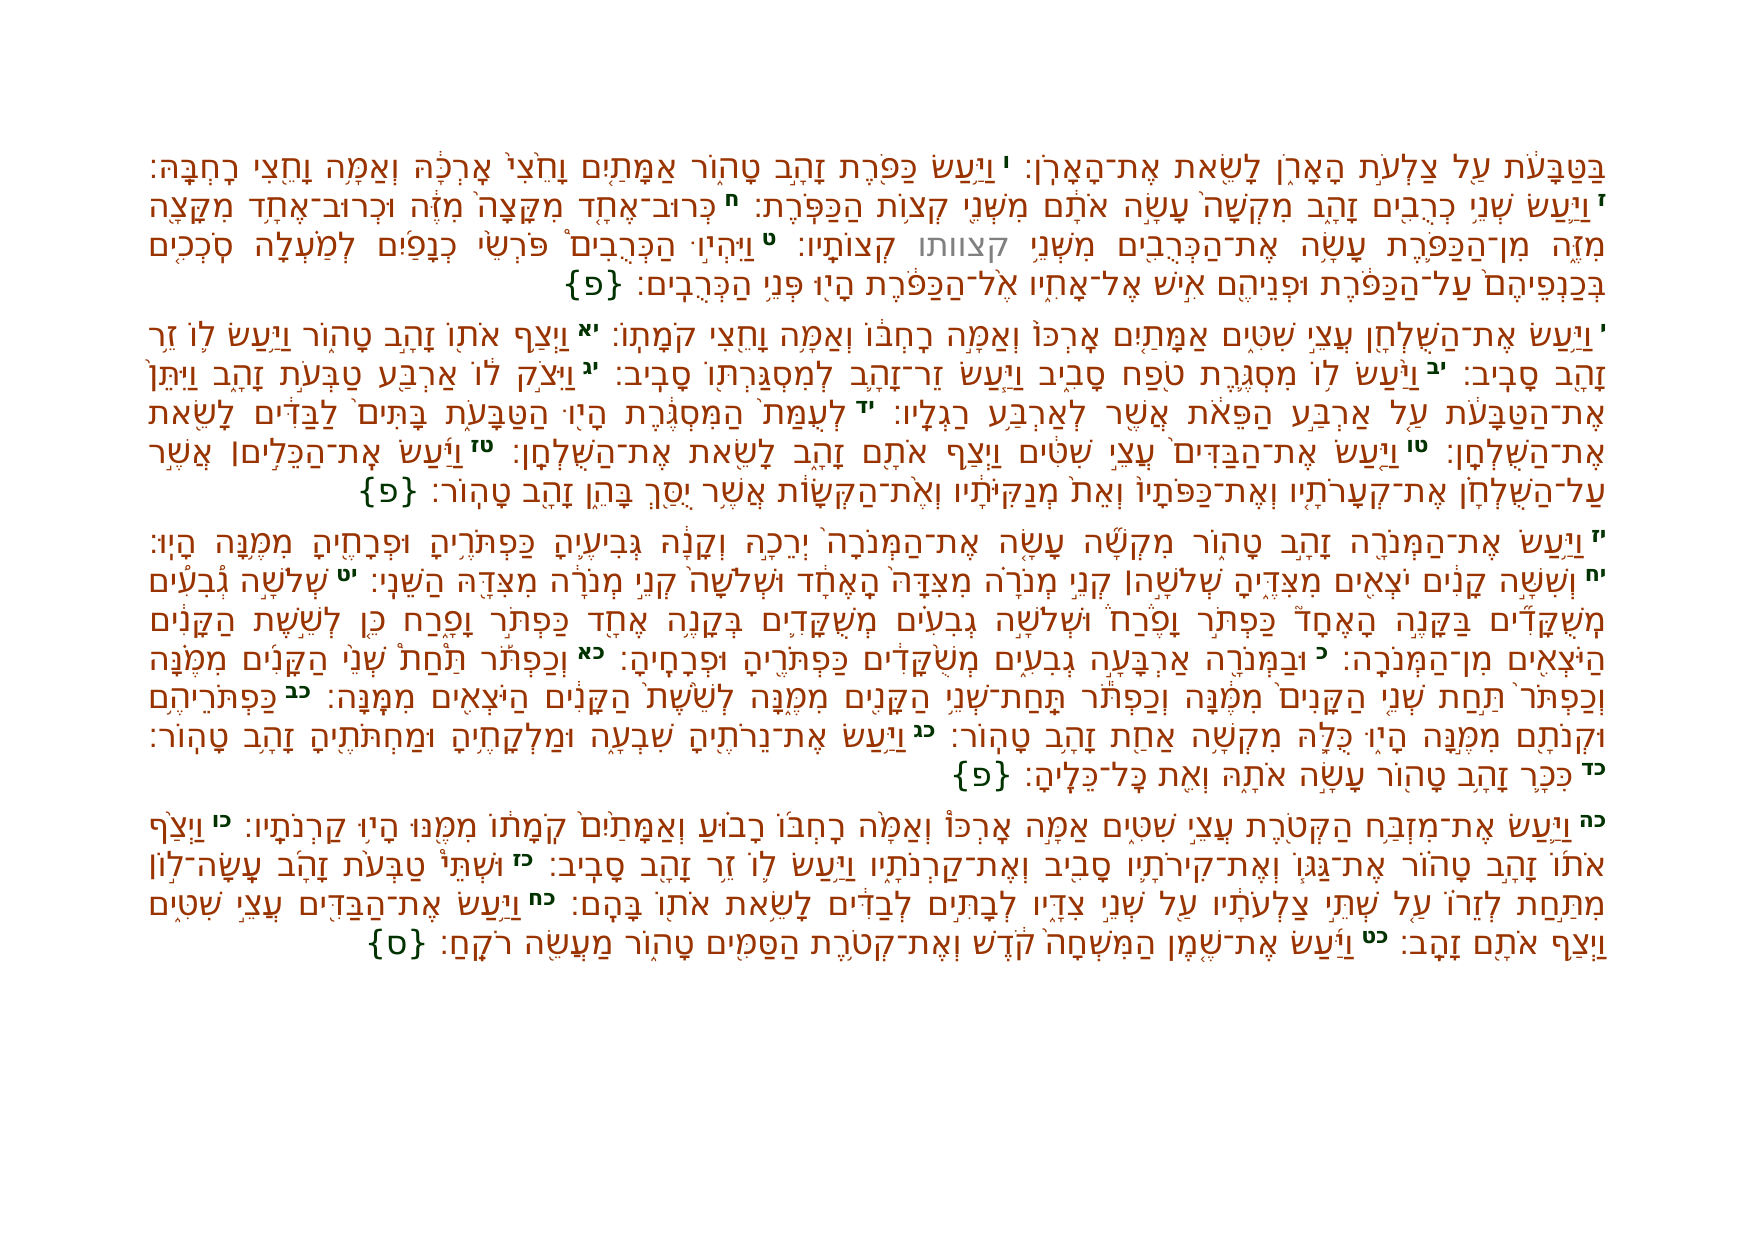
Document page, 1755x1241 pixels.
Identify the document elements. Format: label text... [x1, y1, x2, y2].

text כה וַיַּ֛עַשׂ אֶת־מִזְבַּ֥ח הַקְּטֹ֖רֶת עֲצֵ֣י שִׁטִּ֑ים אַמָּ֣ה אׇרְכּוֹ֩ וְאַמָּ֨ה רׇחְבּ֜וֹ רָב֗וּעַ וְאַמָּתַ֙יִם֙ קֹֽמָת֔וֹ מִמֶּ֖נּוּ הָי֥וּ קַרְנֹתָֽיו׃ כו וַיְצַ֨ף אֹת֜וֹ זָהָ֣ב טָה֗וֹר אֶת־גַּגּ֧וֹ וְאֶת־קִירֹתָ֛יו סָבִ֖יב וְאֶת־קַרְנֹתָ֑יו וַיַּ֥עַשׂ ל֛וֹ זֵ֥ר זָהָ֖ב סָבִֽיב׃ כז וּשְׁתֵּי֩ טַבְּעֹ֨ת זָהָ֜ב עָֽשָׂה־ל֣וֹ׀ מִתַּ֣חַת לְזֵר֗וֹ עַ֚ל שְׁתֵּ֣י צַלְעֹתָ֔יו עַ֖ל שְׁנֵ֣י צִדָּ֑יו לְבָתִּ֣ים לְבַדִּ֔ים לָשֵׂ֥את אֹת֖וֹ בָּהֶֽם׃ כח וַיַּ֥עַשׂ אֶת־הַבַּדִּ֖ים עֲצֵ֣י שִׁטִּ֑ים וַיְצַ֥ף אֹתָ֖ם זָהָֽב׃ כט וַיַּ֜עַשׂ אֶת־שֶׁ֤מֶן הַמִּשְׁחָה֙ קֹ֔דֶשׁ וְאֶת־קְטֹ֥רֶת הַסַּמִּ֖ים טָה֑וֹר מַעֲשֵׂ֖ה רֹקֵֽחַ׃ {ס} [148, 807, 1606, 962]
text יז וַיַּ֥עַשׂ אֶת־הַמְּנֹרָ֖ה זָהָ֣ב טָה֑וֹר מִקְשָׁ֞ה עָשָׂ֤ה אֶת־הַמְּנֹרָה֙ יְרֵכָ֣הּ וְקָנָ֔הּ גְּבִיעֶ֛יהָ כַּפְתֹּרֶ֥יהָ וּפְרָחֶ֖יהָ מִמֶּ֥נָּה הָיֽוּ׃ יח וְשִׁשָּׁ֣ה קָנִ֔ים יֹצְאִ֖ים מִצִּדֶּ֑יהָ שְׁלֹשָׁ֣ה׀ קְנֵ֣י מְנֹרָ֗ה מִצִּדָּהּ֙ הָֽאֶחָ֔ד וּשְׁלֹשָׁה֙ קְנֵ֣י מְנֹרָ֔ה מִצִּדָּ֖הּ הַשֵּׁנִֽי׃ יט שְׁלֹשָׁ֣ה גְ֠בִעִ֠ים מְֽשֻׁקָּדִ֞ים בַּקָּנֶ֣ה הָאֶחָד֮ כַּפְתֹּ֣ר וָפֶ֒רַח֒ וּשְׁלֹשָׁ֣ה גְבִעִ֗ים מְשֻׁקָּדִ֛ים בְּקָנֶ֥ה אֶחָ֖ד כַּפְתֹּ֣ר וָפָ֑רַח כֵּ֚ן לְשֵׁ֣שֶׁת הַקָּנִ֔ים הַיֹּצְאִ֖ים מִן־הַמְּנֹרָֽה׃ כ וּבַמְּנֹרָ֖ה אַרְבָּעָ֣ה גְבִעִ֑ים מְשֻׁ֨קָּדִ֔ים כַּפְתֹּרֶ֖יהָ וּפְרָחֶֽיהָ׃ כא וְכַפְתֹּ֡ר תַּ֩חַת֩ שְׁנֵ֨י הַקָּנִ֜ים מִמֶּ֗נָּה וְכַפְתֹּר֙ תַּ֣חַת שְׁנֵ֤י הַקָּנִים֙ מִמֶּ֔נָּה וְכַפְתֹּ֕ר תַּֽחַת־שְׁנֵ֥י הַקָּנִ֖ים מִמֶּ֑נָּה לְשֵׁ֙שֶׁת֙ הַקָּנִ֔ים הַיֹּצְאִ֖ים מִמֶּֽנָּה׃ כב כַּפְתֹּרֵיהֶ֥ם וּקְנֹתָ֖ם מִמֶּ֣נָּה הָי֑וּ כֻּלָּ֛הּ מִקְשָׁ֥ה אַחַ֖ת זָהָ֥ב טָהֽוֹר׃ כג וַיַּ֥עַשׂ אֶת־נֵרֹתֶ֖יהָ שִׁבְעָ֑ה וּמַלְקָחֶ֥יהָ וּמַחְתֹּתֶ֖יהָ זָהָ֥ב טָהֽוֹר׃ כד כִּכָּ֛ר זָהָ֥ב טָה֖וֹר עָשָׂ֣ה אֹתָ֑הּ וְאֵ֖ת כׇּל־כֵּלֶֽיהָ׃ {פ} [148, 522, 1606, 794]
text י וַיַּ֥עַשׂ אֶת־הַשֻּׁלְחָ֖ן עֲצֵ֣י שִׁטִּ֑ים אַמָּתַ֤יִם אׇרְכּוֹ֙ וְאַמָּ֣ה רׇחְבּ֔וֹ וְאַמָּ֥ה וָחֵ֖צִי קֹמָתֽוֹ׃ יא וַיְצַ֥ף אֹת֖וֹ זָהָ֣ב טָה֑וֹר וַיַּ֥עַשׂ ל֛וֹ זֵ֥ר זָהָ֖ב סָבִֽיב׃ יב וַיַּ֨עַשׂ ל֥וֹ מִסְגֶּ֛רֶת טֹ֖פַח סָבִ֑יב וַיַּ֧עַשׂ זֵר־זָהָ֛ב לְמִסְגַּרְתּ֖וֹ סָבִֽיב׃ יג וַיִּצֹ֣ק ל֔וֹ אַרְבַּ֖ע טַבְּעֹ֣ת זָהָ֑ב וַיִּתֵּן֙ אֶת־הַטַּבָּעֹ֔ת עַ֚ל אַרְבַּ֣ע הַפֵּאֹ֔ת אֲשֶׁ֖ר לְאַרְבַּ֥ע רַגְלָֽיו׃ יד לְעֻמַּת֙ הַמִּסְגֶּ֔רֶת הָי֖וּ הַטַּבָּעֹ֑ת בָּתִּים֙ לַבַּדִּ֔ים לָשֵׂ֖את אֶת־הַשֻּׁלְחָֽן׃ טו וַיַּ֤עַשׂ אֶת־הַבַּדִּים֙ עֲצֵ֣י שִׁטִּ֔ים וַיְצַ֥ף אֹתָ֖ם זָהָ֑ב לָשֵׂ֖את אֶת־הַשֻּׁלְחָֽן׃ טז וַיַּ֜עַשׂ אֶֽת־הַכֵּלִ֣ים׀ אֲשֶׁ֣ר עַל־הַשֻּׁלְחָ֗ן אֶת־קְעָרֹתָ֤יו וְאֶת־כַּפֹּתָיו֙ וְאֵת֙ מְנַקִּיֹּתָ֔יו וְאֶ֨ת־הַקְּשָׂוֺ֔ת אֲשֶׁ֥ר יֻסַּ֖ךְ בָּהֵ֑ן זָהָ֖ב טָהֽוֹר׃ {פ} [148, 316, 1606, 510]
text בַּטַּבָּעֹ֔ת עַ֖ל צַלְעֹ֣ת הָאָרֹ֑ן לָשֵׂ֖את אֶת־הָאָרֹֽן׃ ו וַיַּ֥עַשׂ כַּפֹּ֖רֶת זָהָ֣ב טָה֑וֹר אַמָּתַ֤יִם וָחֵ֙צִי֙ אׇרְכָּ֔הּ וְאַמָּ֥ה וָחֵ֖צִי רׇחְבָּֽהּ׃ ז וַיַּ֛עַשׂ שְׁנֵ֥י כְרֻבִ֖ים זָהָ֑ב מִקְשָׁה֙ עָשָׂ֣ה אֹתָ֔ם מִשְּׁנֵ֖י קְצ֥וֹת הַכַּפֹּֽרֶת׃ ח כְּרוּב־אֶחָ֤ד מִקָּצָה֙ מִזֶּ֔ה וּכְרוּב־אֶחָ֥ד מִקָּצָ֖ה מִזֶּ֑ה מִן־הַכַּפֹּ֛רֶת עָשָׂ֥ה אֶת־הַכְּרֻבִ֖ים מִשְּׁנֵ֥י קצוותו קְצוֹתָֽיו׃ ט וַיִּהְי֣וּ הַכְּרֻבִים֩ פֹּרְשֵׂ֨י כְנָפַ֜יִם לְמַ֗עְלָה סֹֽכְכִ֤ים בְּכַנְפֵיהֶם֙ עַל־הַכַּפֹּ֔רֶת וּפְנֵיהֶ֖ם אִ֣ישׁ אֶל־אָחִ֑יו אֶ֨ל־הַכַּפֹּ֔רֶת הָי֖וּ פְּנֵ֥י הַכְּרֻבִֽים׃ {פ} [148, 148, 1606, 303]
